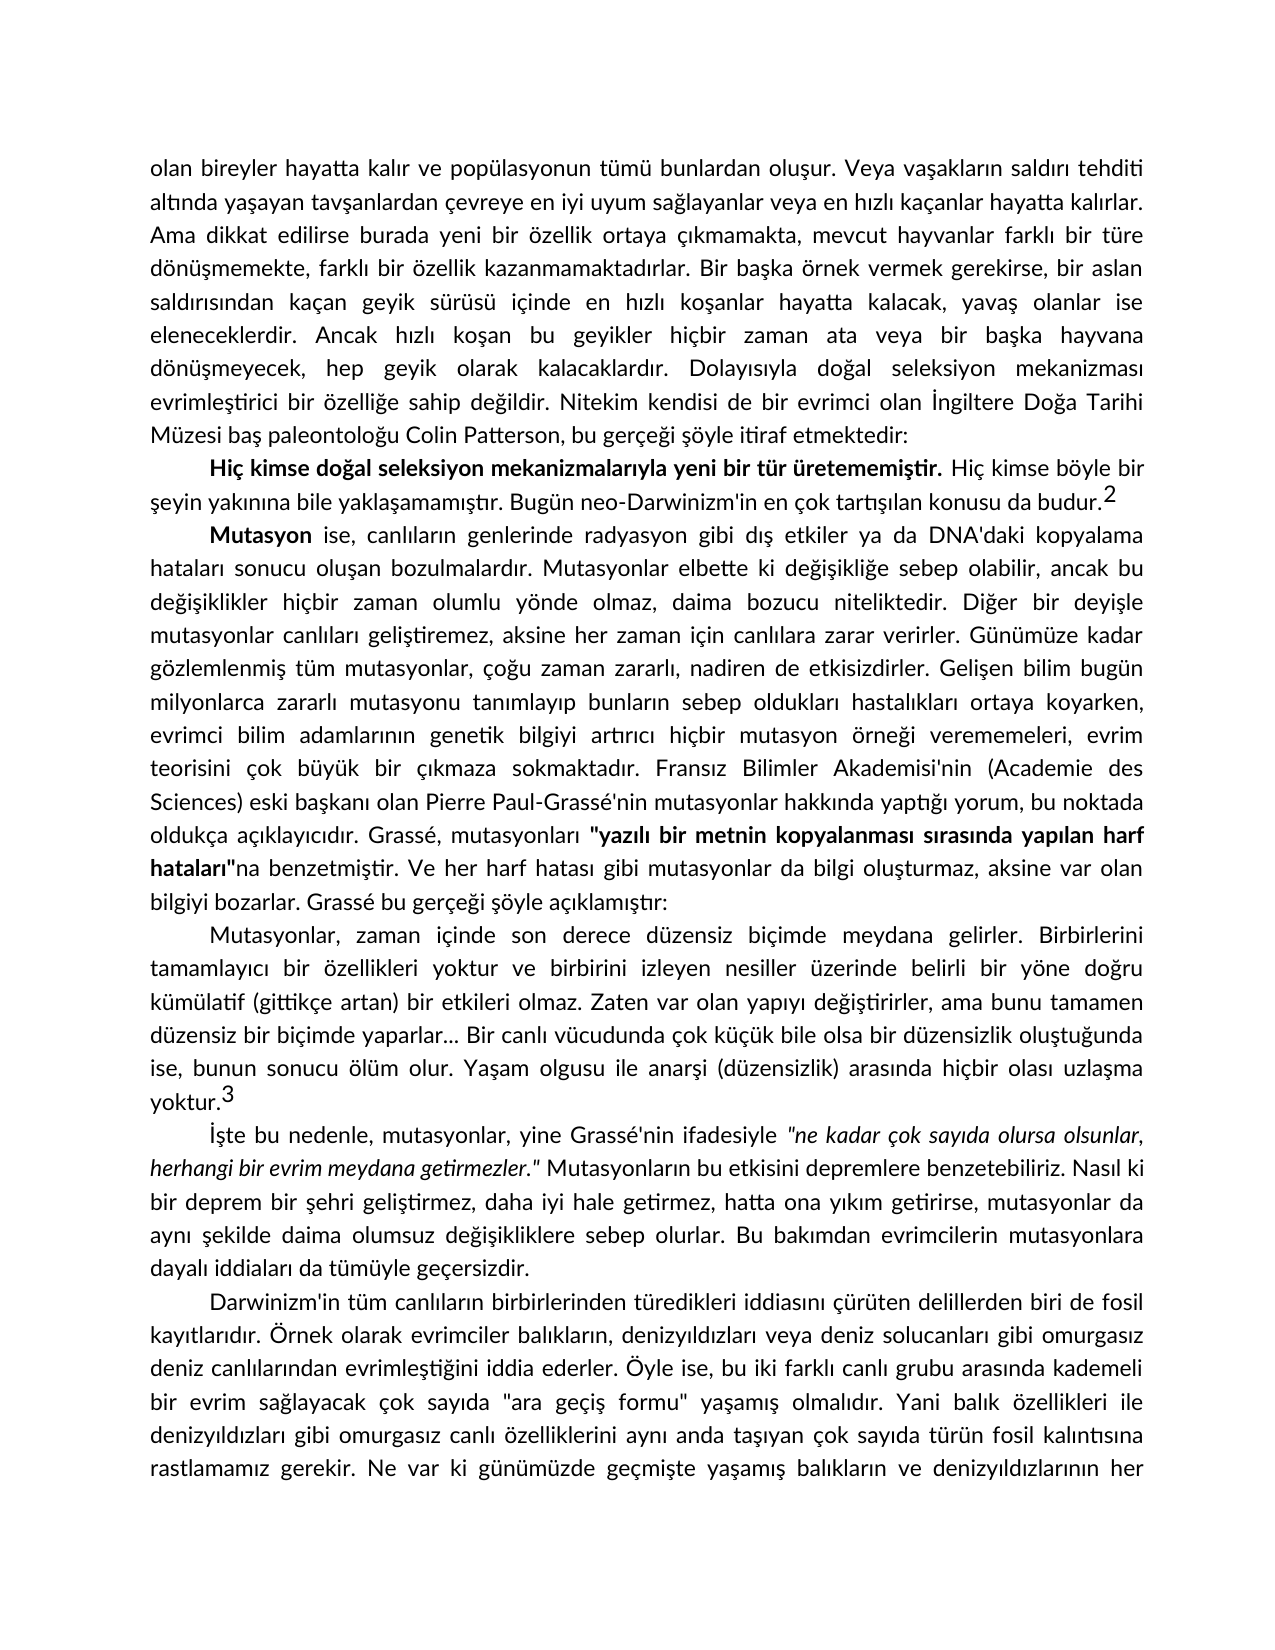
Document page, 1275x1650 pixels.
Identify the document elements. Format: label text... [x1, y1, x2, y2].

text olan bireyler hayatta kalır ve popülasyonun tümü bunlardan oluşur. Veya vaşakların saldırı tehditi altında yaşayan tavşanlardan çevreye en iyi uyum sağlayanlar veya en hızlı kaçanlar hayatta kalırlar. Ama dikkat edilirse burada yeni bir özellik ortaya çıkmamakta, mevcut hayvanlar farklı bir türe dönüşmemekte, farklı bir özellik kazanmamaktadırlar. Bir başka örnek vermek gerekirse, bir aslan saldırısından kaçan geyik sürüsü içinde en hızlı koşanlar hayatta kalacak, yavaş olanlar ise eleneceklerdir. Ancak hızlı koşan bu geyikler hiçbir zaman ata veya bir başka hayvana dönüşmeyecek, hep geyik olarak kalacaklardır. Dolayısıyla doğal seleksiyon mekanizması evrimleştirici bir özelliğe sahip değildir. Nitekim kendisi de bir evrimci olan İngiltere Doğa Tarihi Müzesi baş paleontoloğu Colin Patterson, bu gerçeği şöyle itiraf etmektedir: [150, 150, 1145, 450]
text Hiç kimse doğal seleksiyon mekanizmalarıyla yeni bir tür üretememiştir. Hiç kimse böyle bir şeyin yakınına bile yaklaşamamıştır. Bugün neo-Darwinizm'in en çok tartışılan konusu da budur.2 [150, 450, 1145, 517]
text İşte bu nedenle, mutasyonlar, yine Grassé'nin ifadesiyle "ne kadar çok sayıda olursa olsunlar, herhangi bir evrim meydana getirmezler." Mutasyonların bu etkisini depremlere benzetebiliriz. Nasıl ki bir deprem bir şehri geliştirmez, daha iyi hale getirmez, hatta ona yıkım getirirse, mutasyonlar da aynı şekilde daima olumsuz değişikliklere sebep olurlar. Bu bakımdan evrimcilerin mutasyonlara dayalı iddiaları da tümüyle geçersizdir. [150, 1117, 1145, 1283]
text Darwinizm'in tüm canlıların birbirlerinden türedikleri iddiasını çürüten delillerden biri de fosil kayıtlarıdır. Örnek olarak evrimciler balıkların, denizyıldızları veya deniz solucanları gibi omurgasız deniz canlılarından evrimleştiğini iddia ederler. Öyle ise, bu iki farklı canlı grubu arasında kademeli bir evrim sağlayacak çok sayıda "ara geçiş formu" yaşamış olmalıdır. Yani balık özellikleri ile denizyıldızları gibi omurgasız canlı özelliklerini aynı anda taşıyan çok sayıda türün fosil kalıntısına rastlamamız gerekir. Ne var ki günümüzde geçmişte yaşamış balıkların ve denizyıldızlarının her [150, 1283, 1145, 1483]
text Mutasyonlar, zaman içinde son derece düzensiz biçimde meydana gelirler. Birbirlerini tamamlayıcı bir özellikleri yoktur ve birbirini izleyen nesiller üzerinde belirli bir yöne doğru kümülatif (gittikçe artan) bir etkileri olmaz. Zaten var olan yapıyı değiştirirler, ama bunu tamamen düzensiz bir biçimde yaparlar... Bir canlı vücudunda çok küçük bile olsa bir düzensizlik oluştuğunda ise, bunun sonucu ölüm olur. Yaşam olgusu ile anarşi (düzensizlik) arasında hiçbir olası uzlaşma yoktur.3 [150, 917, 1145, 1117]
text Mutasyon ise, canlıların genlerinde radyasyon gibi dış etkiler ya da DNA'daki kopyalama hataları sonucu oluşan bozulmalardır. Mutasyonlar elbette ki değişikliğe sebep olabilir, ancak bu değişiklikler hiçbir zaman olumlu yönde olmaz, daima bozucu niteliktedir. Diğer bir deyişle mutasyonlar canlıları geliştiremez, aksine her zaman için canlılara zarar verirler. Günümüze kadar gözlemlenmiş tüm mutasyonlar, çoğu zaman zararlı, nadiren de etkisizdirler. Gelişen bilim bugün milyonlarca zararlı mutasyonu tanımlayıp bunların sebep oldukları hastalıkları ortaya koyarken, evrimci bilim adamlarının genetik bilgiyi artırıcı hiçbir mutasyon örneği verememeleri, evrim teorisini çok büyük bir çıkmaza sokmaktadır. Fransız Bilimler Akademisi'nin (Academie des Sciences) eski başkanı olan Pierre Paul-Grassé'nin mutasyonlar hakkında yaptığı yorum, bu noktada oldukça açıklayıcıdır. Grassé, mutasyonları "yazılı bir metnin kopyalanması sırasında yapılan harf hataları"na benzetmiştir. Ve her harf hatası gibi mutasyonlar da bilgi oluşturmaz, aksine var olan bilgiyi bozarlar. Grassé bu gerçeği şöyle açıklamıştır: [150, 517, 1145, 917]
